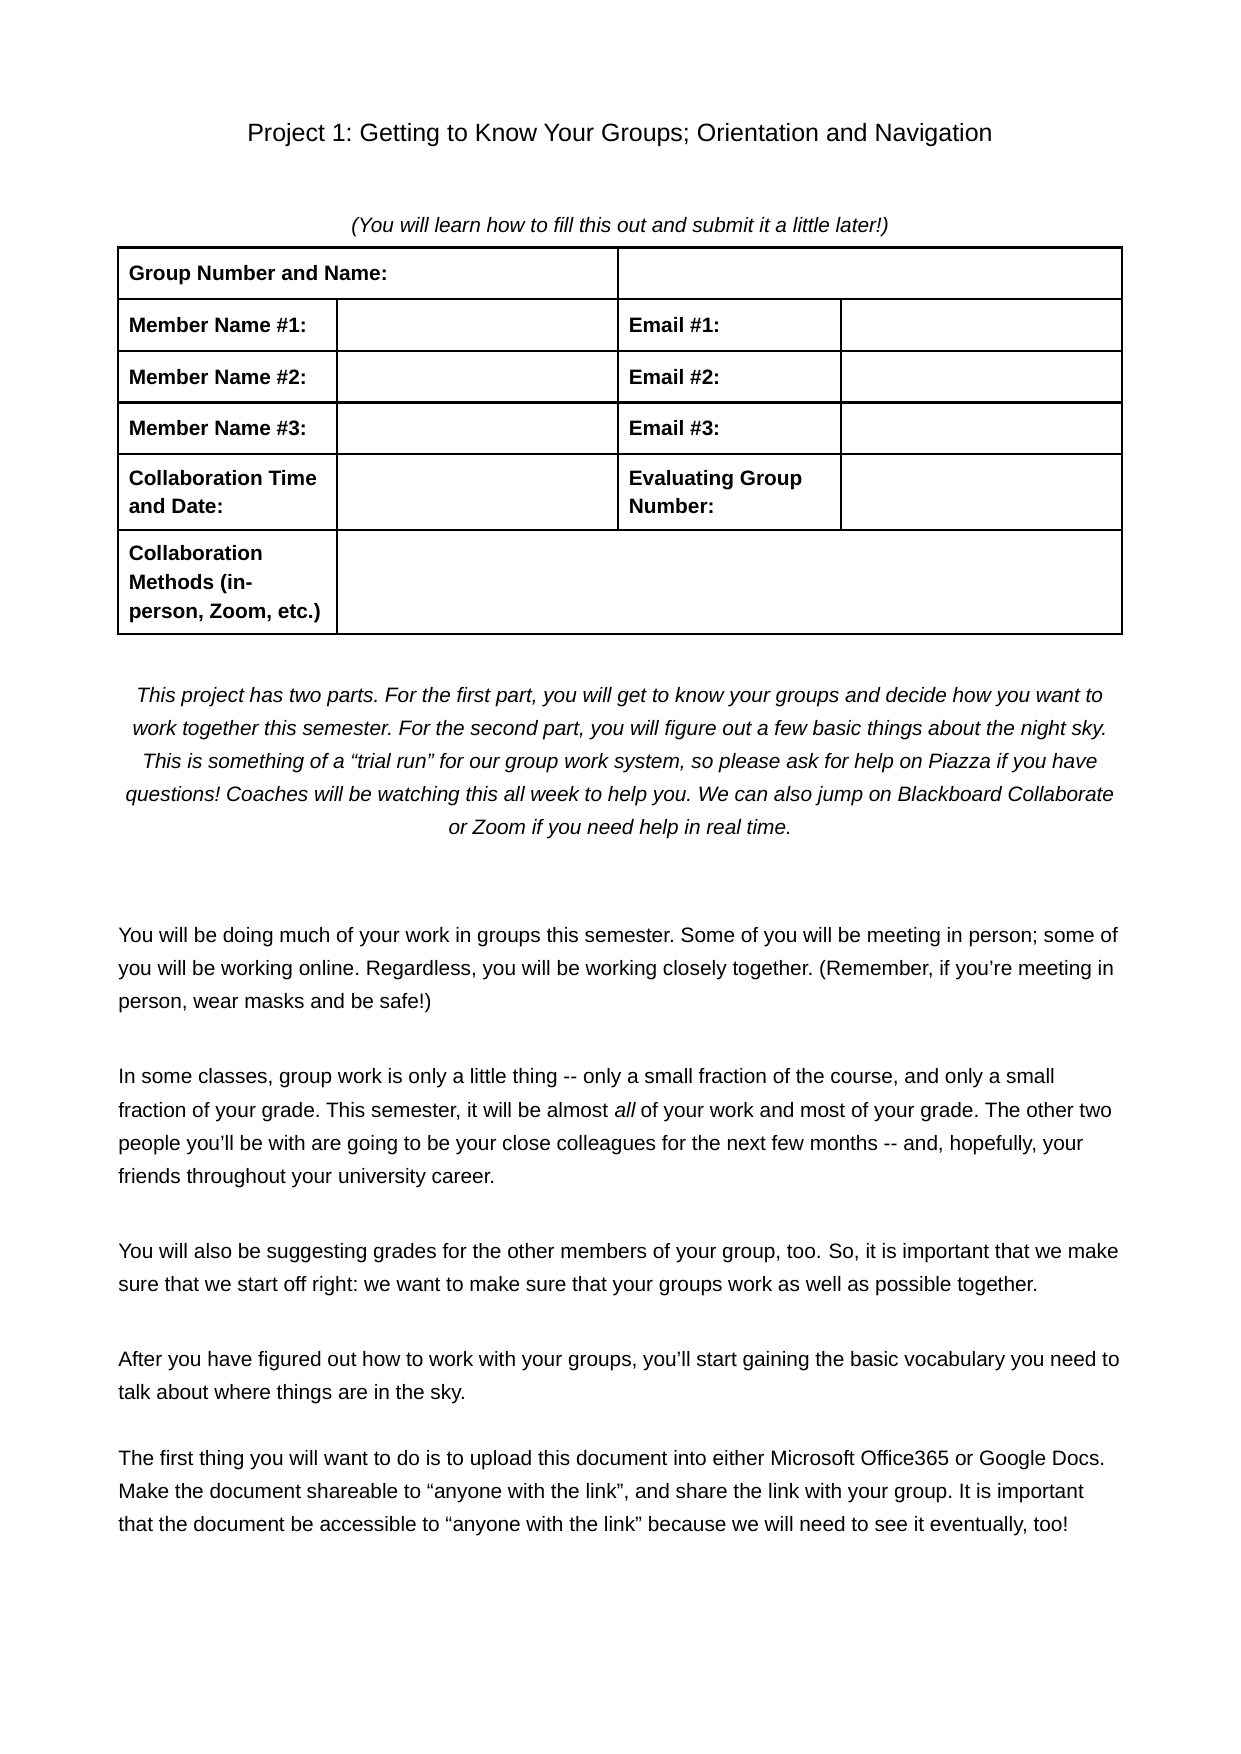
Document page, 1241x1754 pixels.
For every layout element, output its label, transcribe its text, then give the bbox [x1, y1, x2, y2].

table_cell [338, 404, 617, 453]
table_cell [338, 531, 1121, 633]
table_cell Member Name #3: [119, 404, 336, 453]
table_cell [338, 352, 617, 401]
table_cell Email #3: [619, 404, 840, 453]
text After you have figured out how to work with your groups, you’ll start gaining the basic vocabulary you need to talk about where things are in the sky. [118, 1347, 1122, 1404]
text You will be doing much of your work in groups this semester. Some of you will be meeting in person; some of you will be working online. Regardless, you will be working closely together. (Remember, if you’re meeting in person, wear masks and be safe!) [118, 923, 1122, 1013]
text In some classes, group work is only a little thing -- only a small fraction of the course, and only a small fraction of your grade. This semester, it will be almost all of your work and most of your grade. The other two people you’ll be with are going to be your close colleagues for the next few months -- and, hopefully, your friends throughout your university career. [118, 1064, 1122, 1188]
table_cell [842, 404, 1121, 453]
text This project has two parts. For the first part, you will get to know your groups and decide how you want to work together this semester. For the second part, you will figure out a few basic things about the night sky. This is something of a “trial run” for our group work system, so please ask for help on Piazza if you have questions! Coaches will be watching this all week to help you. We can also jump on Blackboard Collaborate or Zoom if you need help in real time. [118, 683, 1122, 839]
table_cell [842, 352, 1121, 401]
table_header Group Number and Name: [119, 249, 617, 298]
table_header [619, 249, 1121, 298]
table_cell [842, 300, 1121, 350]
table_cell Evaluating Group Number: [619, 455, 840, 529]
text (You will learn how to fill this out and submit it a little later!) [118, 213, 1122, 237]
text Project 1: Getting to Know Your Groups; Orientation and Navigation [118, 118, 1122, 147]
text The first thing you will want to do is to upload this document into either Microsoft Office365 or Google Docs. Make the document shareable to “anyone with the link”, and share the link with your group. It is important that the document be accessible to “anyone with the link” because we will need to see it eventually, too! [118, 1446, 1122, 1536]
table_cell Collaboration Time and Date: [119, 455, 336, 529]
table_cell [338, 300, 617, 350]
table_cell Member Name #1: [119, 300, 336, 350]
text You will also be suggesting grades for the other members of your group, too. So, it is important that we make sure that we start off right: we want to make sure that your groups work as well as possible together. [118, 1239, 1122, 1296]
table_cell Email #1: [619, 300, 840, 350]
table_cell [842, 455, 1121, 529]
table_cell Collaboration Methods (in-person, Zoom, etc.) [119, 531, 336, 633]
table_cell [338, 455, 617, 529]
table_cell Email #2: [619, 352, 840, 401]
table_cell Member Name #2: [119, 352, 336, 401]
